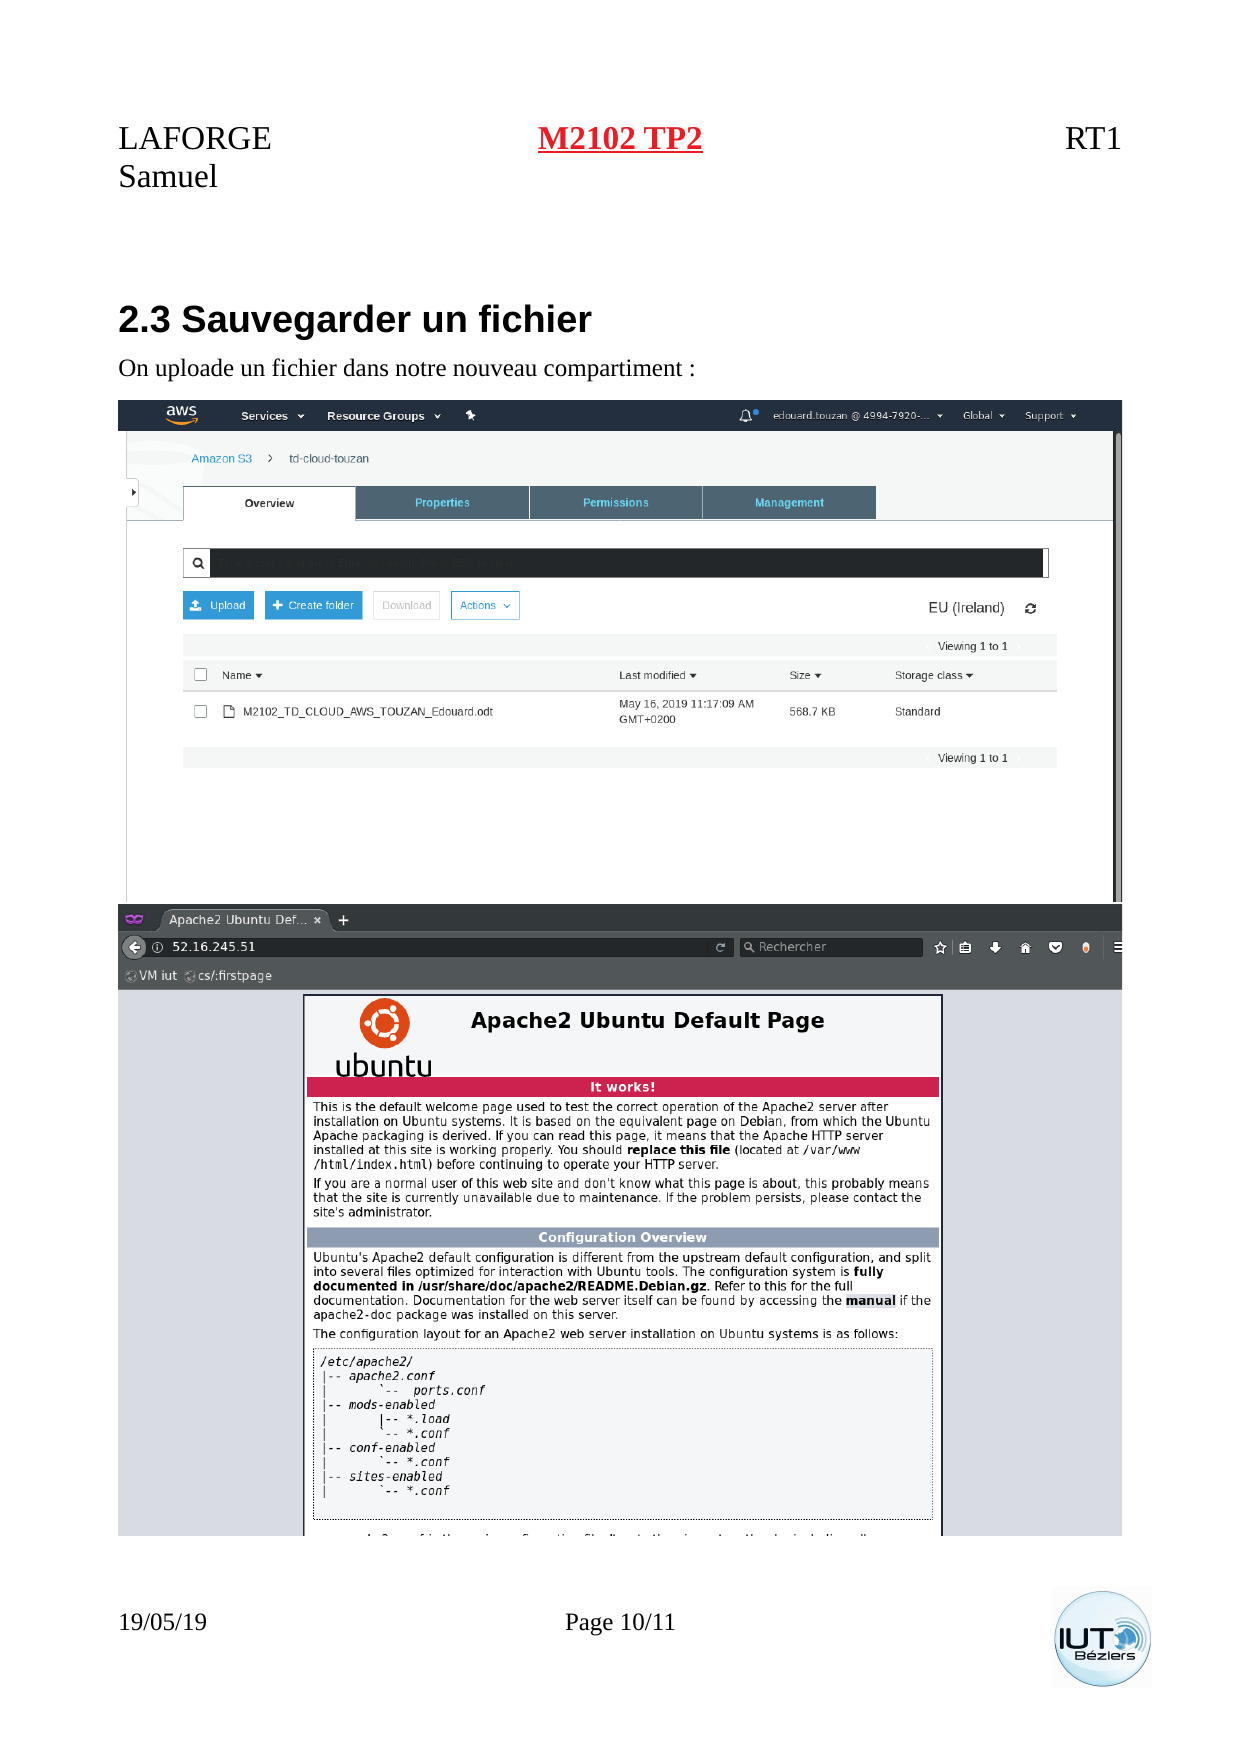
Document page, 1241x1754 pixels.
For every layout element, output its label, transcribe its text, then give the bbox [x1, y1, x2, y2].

subtitle 2.3 Sauvegarder un fichier [118, 297, 1122, 341]
picture [118, 400, 1123, 902]
text On uploade un fichier dans notre nouveau compartiment : [118, 353, 1122, 382]
picture [118, 904, 1123, 1536]
picture [1051, 1587, 1153, 1688]
